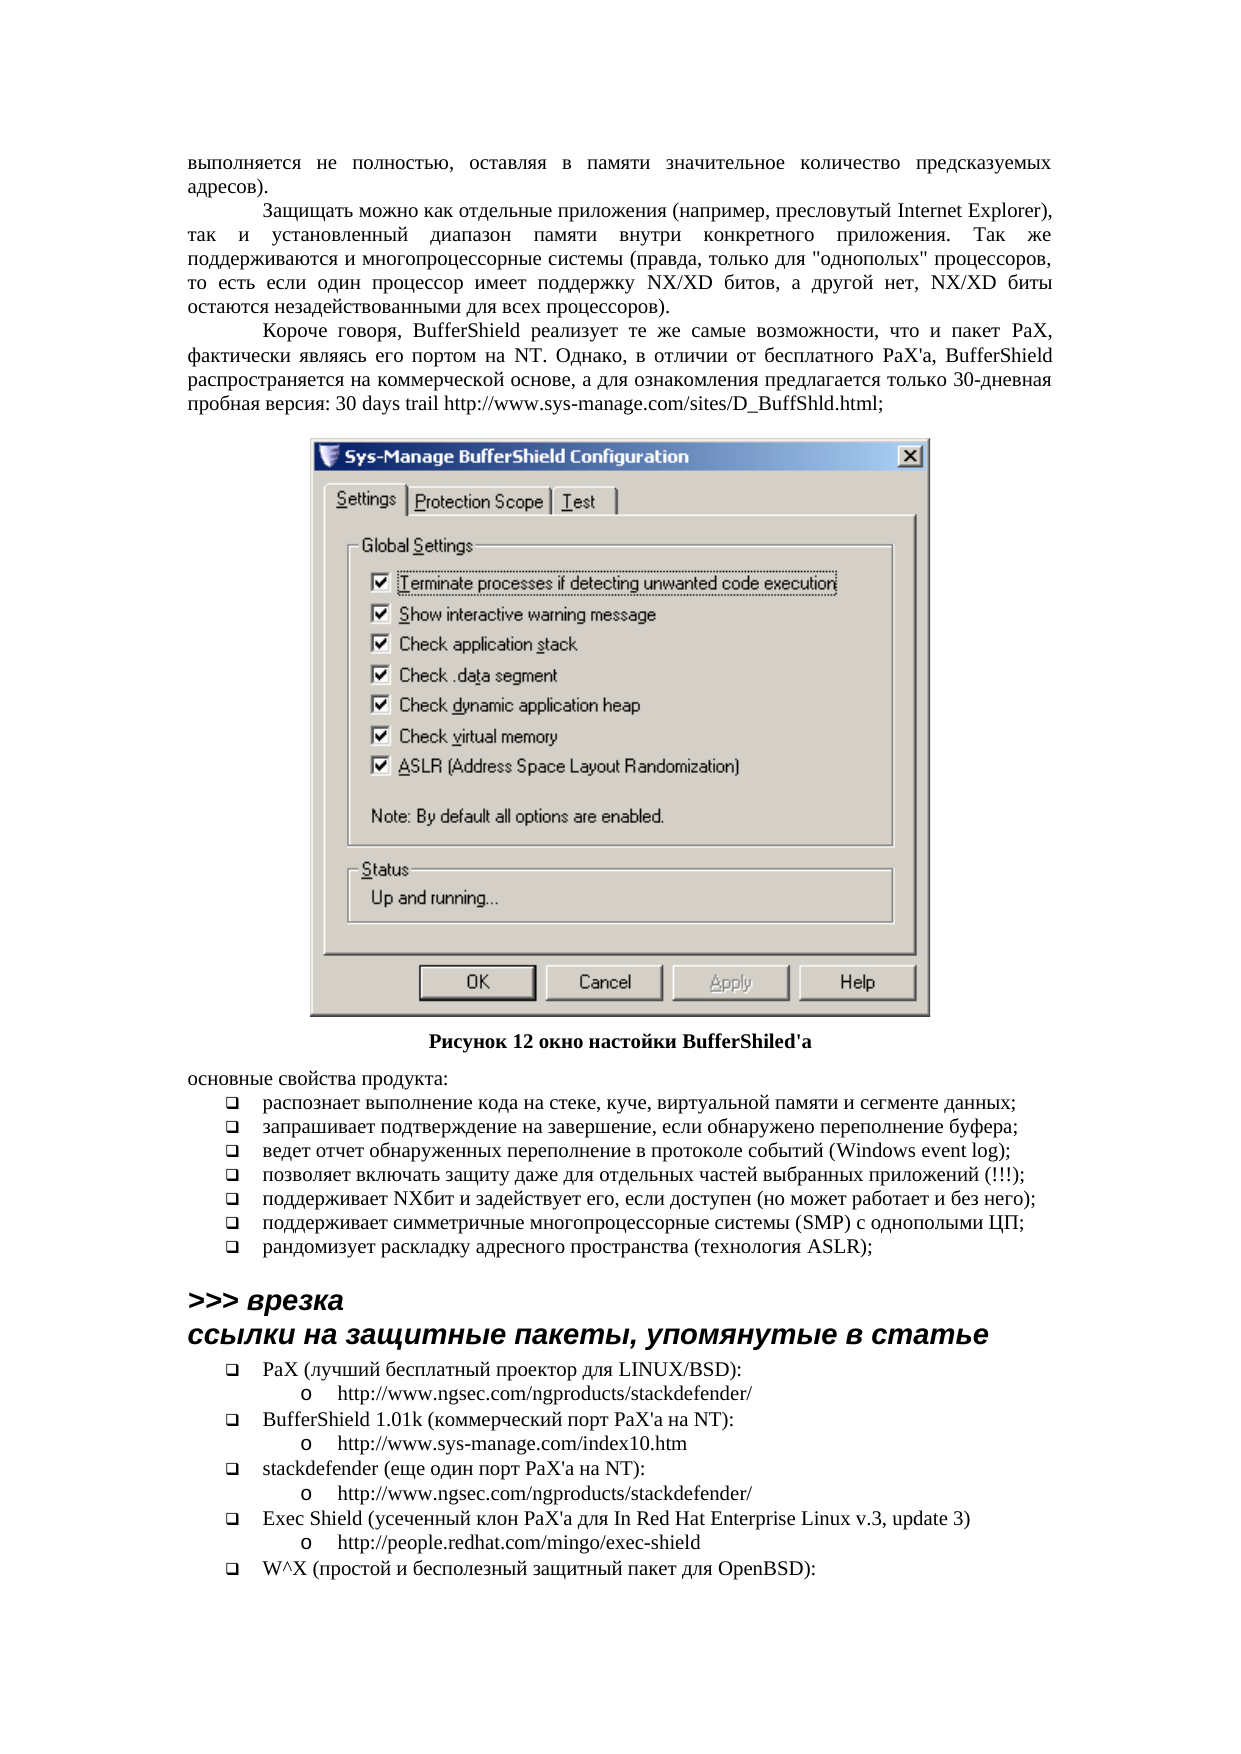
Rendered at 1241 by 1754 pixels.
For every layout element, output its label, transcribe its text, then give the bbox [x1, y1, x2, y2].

list поддерживает NXбит и задействует его, если доступен (но может работает и без него); [225, 1186, 1053, 1210]
list поддерживает симметричные многопроцессорные системы (SMP) с однополыми ЦП; [225, 1210, 1053, 1234]
list http://www.sys-manage.com/index10.htm [300, 1431, 1053, 1456]
picture [310, 438, 931, 1017]
list ведет отчет обнаруженных переполнение в протоколе событий (Windows event log); [225, 1138, 1053, 1162]
list PaX (лучший бесплатный проектор для LINUX/BSD): [225, 1357, 1053, 1381]
text Защищать можно как отдельные приложения (например, пресловутый Internet Explorer), так и установленный диапазон памяти внутри конкретного приложения. Так же поддерживаются и многопроцессорные системы (правда, только для "однополых" процессоров, то есть если один процессор имеет поддержку NX/XD битов, а другой нет, NX/XD биты остаются незадействованными для всех процессоров). [187, 198, 1053, 318]
text выполняется не полностью, оставляя в памяти значительное количество предсказуемых адресов). [187, 150, 1053, 198]
list http://people.redhat.com/mingo/exec-shield [300, 1530, 1053, 1556]
text Рисунок 12 окно настойки BufferShiled'а [187, 1029, 1053, 1053]
list stackdefender (еще один порт PaX'а на NT): [225, 1456, 1053, 1480]
list рандомизует раскладку адресного пространства (технология ASLR); [225, 1234, 1053, 1258]
list BufferShield 1.01k (коммерческий порт PaX'а на NT): [225, 1407, 1053, 1431]
list http://www.ngsec.com/ngproducts/stackdefender/ [300, 1480, 1053, 1506]
list запрашивает подтверждение на завершение, если обнаружено переполнение буфера; [225, 1114, 1053, 1138]
list позволяет включать защиту даже для отдельных частей выбранных приложений (!!!); [225, 1162, 1053, 1186]
list http://www.ngsec.com/ngproducts/stackdefender/ [300, 1381, 1053, 1407]
subtitle >>> врезка ссылки на защитные пакеты, упомянутые в статье [187, 1283, 1053, 1351]
list распознает выполнение кода на стеке, куче, виртуальной памяти и сегменте данных; [225, 1090, 1053, 1114]
text Короче говоря, BufferShield реализует те же самые возможности, что и пакет PaX, фактически являясь его портом на NT. Однако, в отличии от бесплатного PaX'а, BufferShield распространяется на коммерческой основе, а для ознакомления предлагается только 30-дневная пробная версия: 30 days trail http://www.sys-manage.com/sites/D_BuffShld.html; [187, 318, 1053, 415]
list Exec Shield (усеченный клон PaX'а для In Red Hat Enterprise Linux v.3, update 3) [225, 1506, 1053, 1530]
text основные свойства продукта: [187, 1066, 1053, 1090]
list W^X (простой и бесполезный защитный пакет для OpenBSD): [225, 1556, 1053, 1580]
